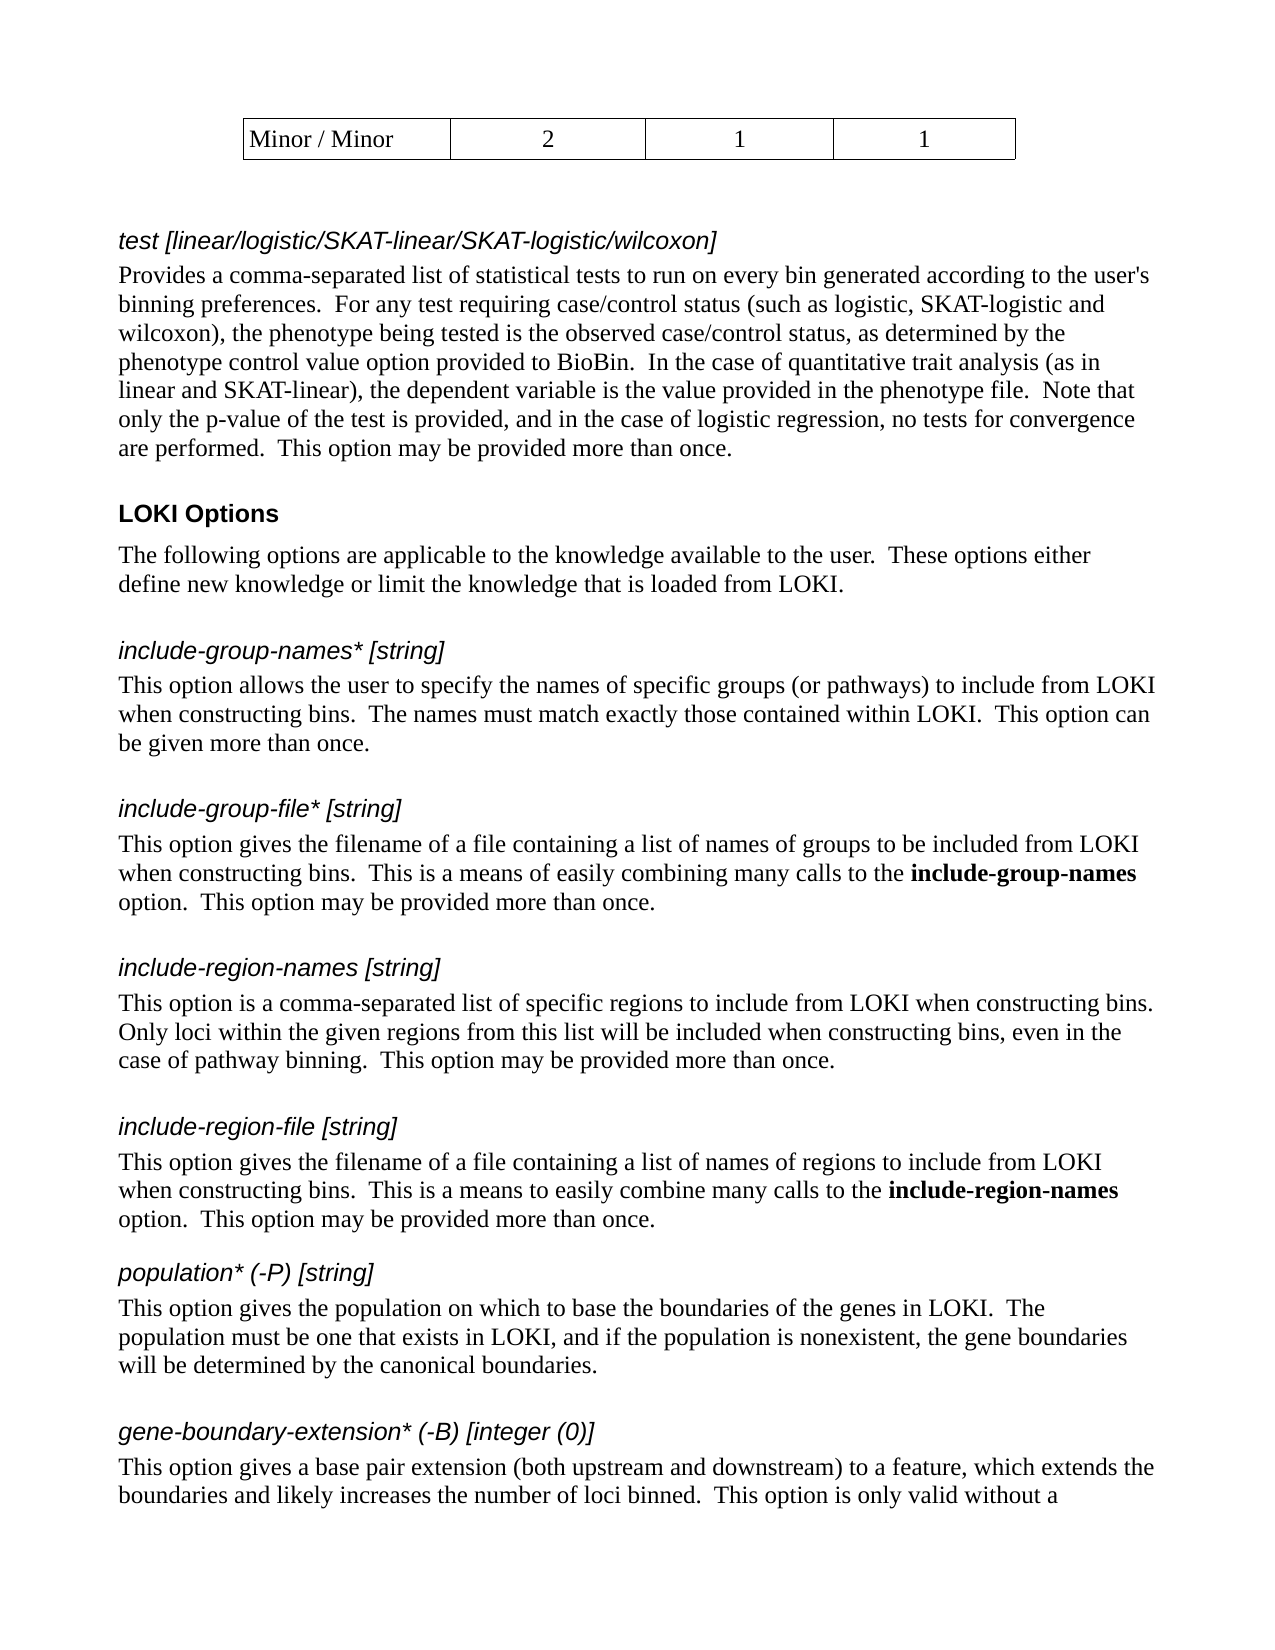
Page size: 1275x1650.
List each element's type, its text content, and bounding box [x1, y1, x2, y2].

table_cell 1 [834, 119, 1015, 159]
text This option gives the filename of a file containing a list of names of regions to include from LOKI when constructing bins. This is a means to easily combine many calls to the include-region-names option. This option may be provided more than once. [118, 1147, 1157, 1233]
subtitle include-group-names* [string] [118, 636, 1157, 664]
text This option gives a base pair extension (both upstream and downstream) to a feature, which extends the boundaries and likely increases the number of loci binned. This option is only valid without a [118, 1452, 1157, 1509]
subtitle gene-boundary-extension* (-B) [integer (0)] [118, 1417, 1157, 1446]
text This option gives the filename of a file containing a list of names of groups to be included from LOKI when constructing bins. This is a means of easily combining many calls to the include-group-names option. This option may be provided more than once. [118, 829, 1157, 916]
table_cell 2 [451, 119, 645, 159]
subtitle population* (-P) [string] [118, 1258, 1157, 1287]
text Provides a comma-separated list of statistical tests to run on every bin generated according to the user's binning preferences. For any test requiring case/control status (such as logistic, SKAT-logistic and wilcoxon), the phenotype being tested is the observed case/control status, as determined by the phenotype control value option provided to BioBin. In the case of quantitative trait analysis (as in linear and SKAT-linear), the dependent variable is the value provided in the phenotype file. Note that only the p-value of the test is provided, and in the case of logistic regression, no tests for convergence are performed. This option may be provided more than once. [118, 261, 1157, 462]
subtitle test [linear/logistic/SKAT-linear/SKAT-logistic/wilcoxon] [118, 226, 1157, 254]
subtitle include-group-file* [string] [118, 794, 1157, 823]
subtitle LOKI Options [118, 499, 1157, 528]
table_cell 1 [646, 119, 833, 159]
subtitle include-region-names [string] [118, 953, 1157, 982]
table_cell Minor / Minor [244, 119, 450, 159]
text This option is a comma-separated list of specific regions to include from LOKI when constructing bins. Only loci within the given regions from this list will be included when constructing bins, even in the case of pathway binning. This option may be provided more than once. [118, 988, 1157, 1074]
text The following options are applicable to the knowledge available to the user. These options either define new knowledge or limit the knowledge that is loaded from LOKI. [118, 541, 1157, 598]
text This option gives the population on which to base the boundaries of the genes in LOKI. The population must be one that exists in LOKI, and if the population is nonexistent, the gene boundaries will be determined by the canonical boundaries. [118, 1293, 1157, 1379]
text This option allows the user to specify the names of specific groups (or pathways) to include from LOKI when constructing bins. The names must match exactly those contained within LOKI. This option can be given more than once. [118, 671, 1157, 757]
subtitle include-region-file [string] [118, 1112, 1157, 1141]
